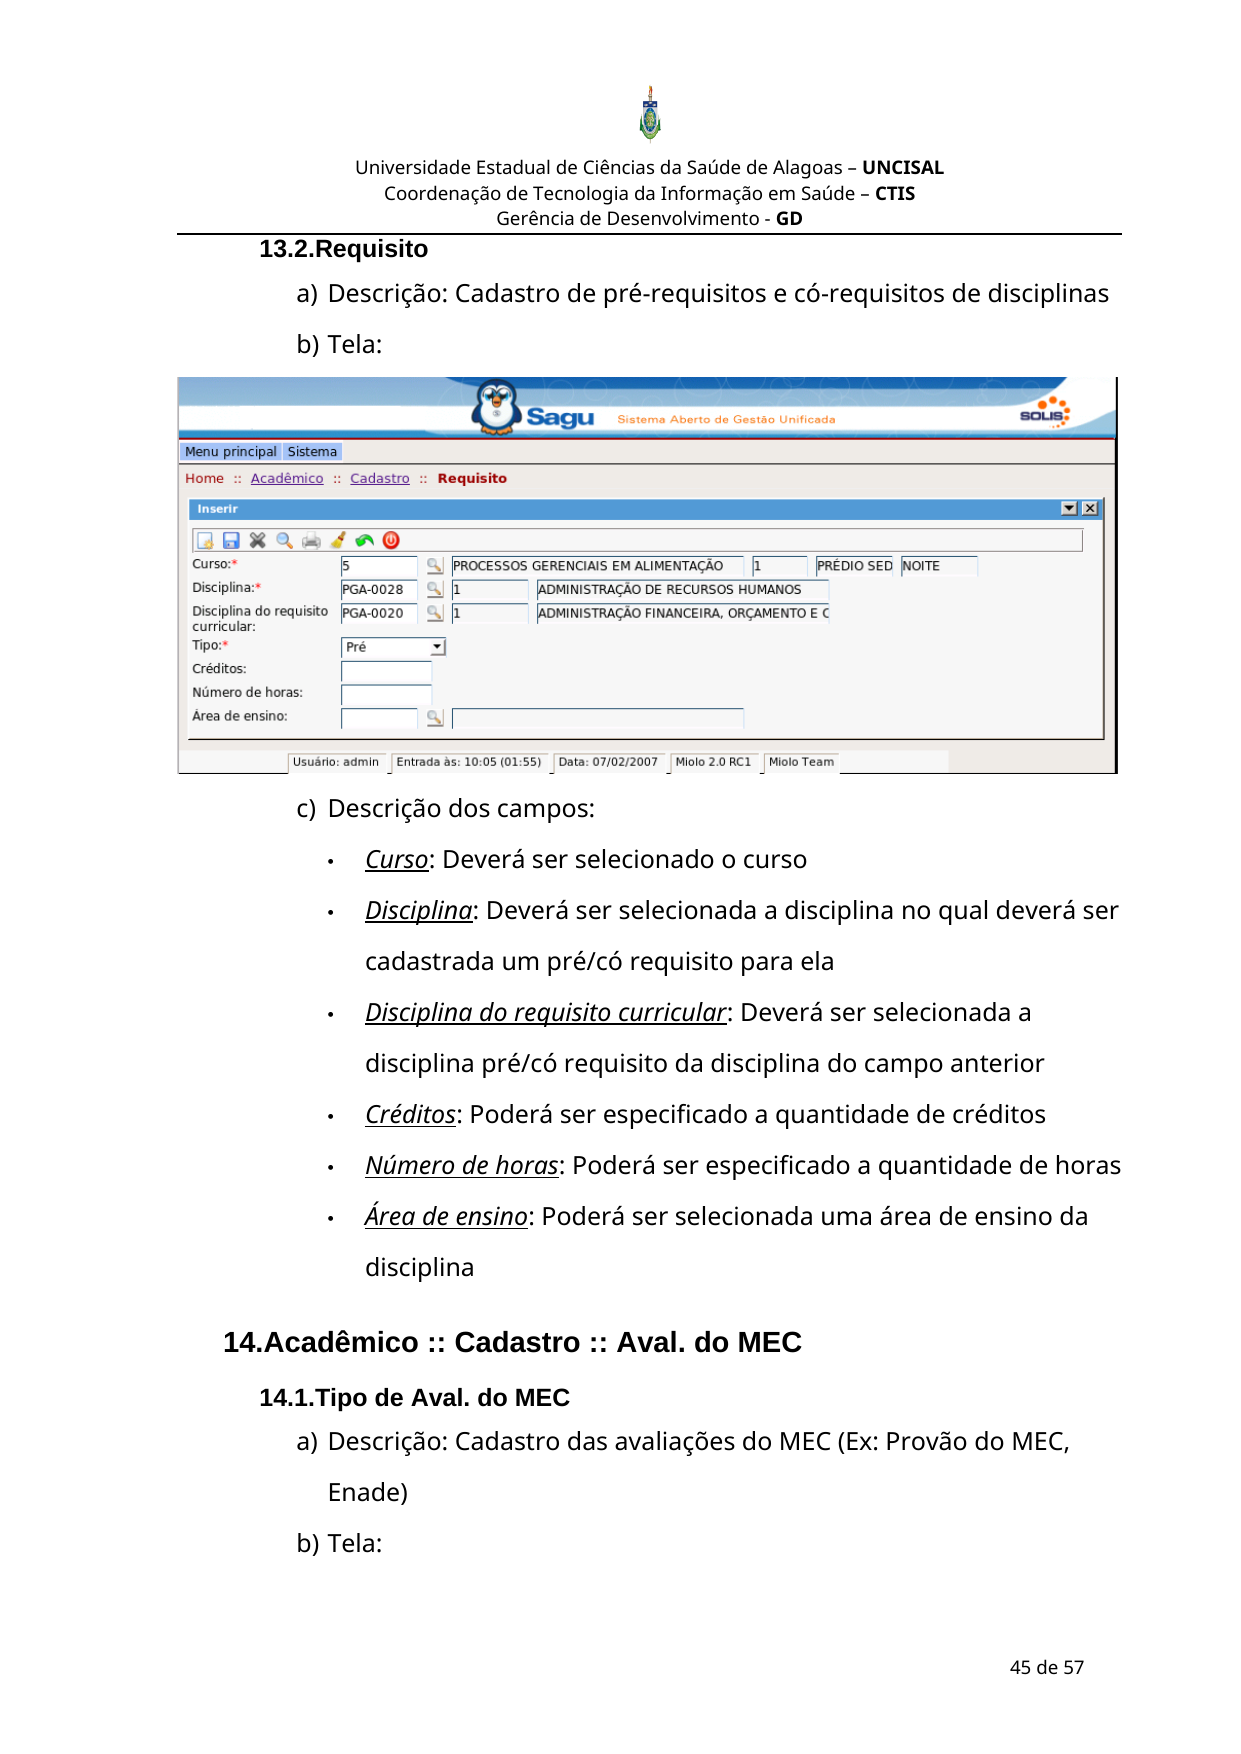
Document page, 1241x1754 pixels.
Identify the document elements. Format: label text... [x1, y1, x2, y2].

list Descrição: Cadastro das avaliações do MEC (Ex: Provão do MEC, Enade) [290, 1424, 1122, 1509]
list Área de ensino: Poderá ser selecionada uma área de ensino da disciplina [327, 1199, 1122, 1284]
list Disciplina do requisito curricular: Deverá ser selecionada a disciplina pré/có requisito da disciplina do campo anterior [327, 995, 1122, 1080]
list Número de horas: Poderá ser especificado a quantidade de horas [327, 1148, 1122, 1182]
list Créditos: Poderá ser especificado a quantidade de créditos [327, 1097, 1122, 1131]
list Descrição: Cadastro de pré-requisitos e có-requisitos de disciplinas [290, 276, 1122, 309]
list Tela: [290, 327, 1122, 361]
list Tela: [290, 1526, 1122, 1560]
list Descrição dos campos: [290, 774, 1122, 824]
picture [638, 82, 662, 146]
subtitle Acadêmico :: Cadastro :: Aval. do MEC [215, 1326, 1122, 1358]
subtitle Tipo de Aval. do MEC [252, 1383, 1122, 1411]
list Disciplina: Deverá ser selecionada a disciplina no qual deverá ser cadastrada um pré/có requisito para ela [327, 893, 1122, 978]
list Curso: Deverá ser selecionado o curso [327, 842, 1122, 876]
picture [177, 377, 1122, 774]
subtitle Requisito [252, 235, 1122, 263]
